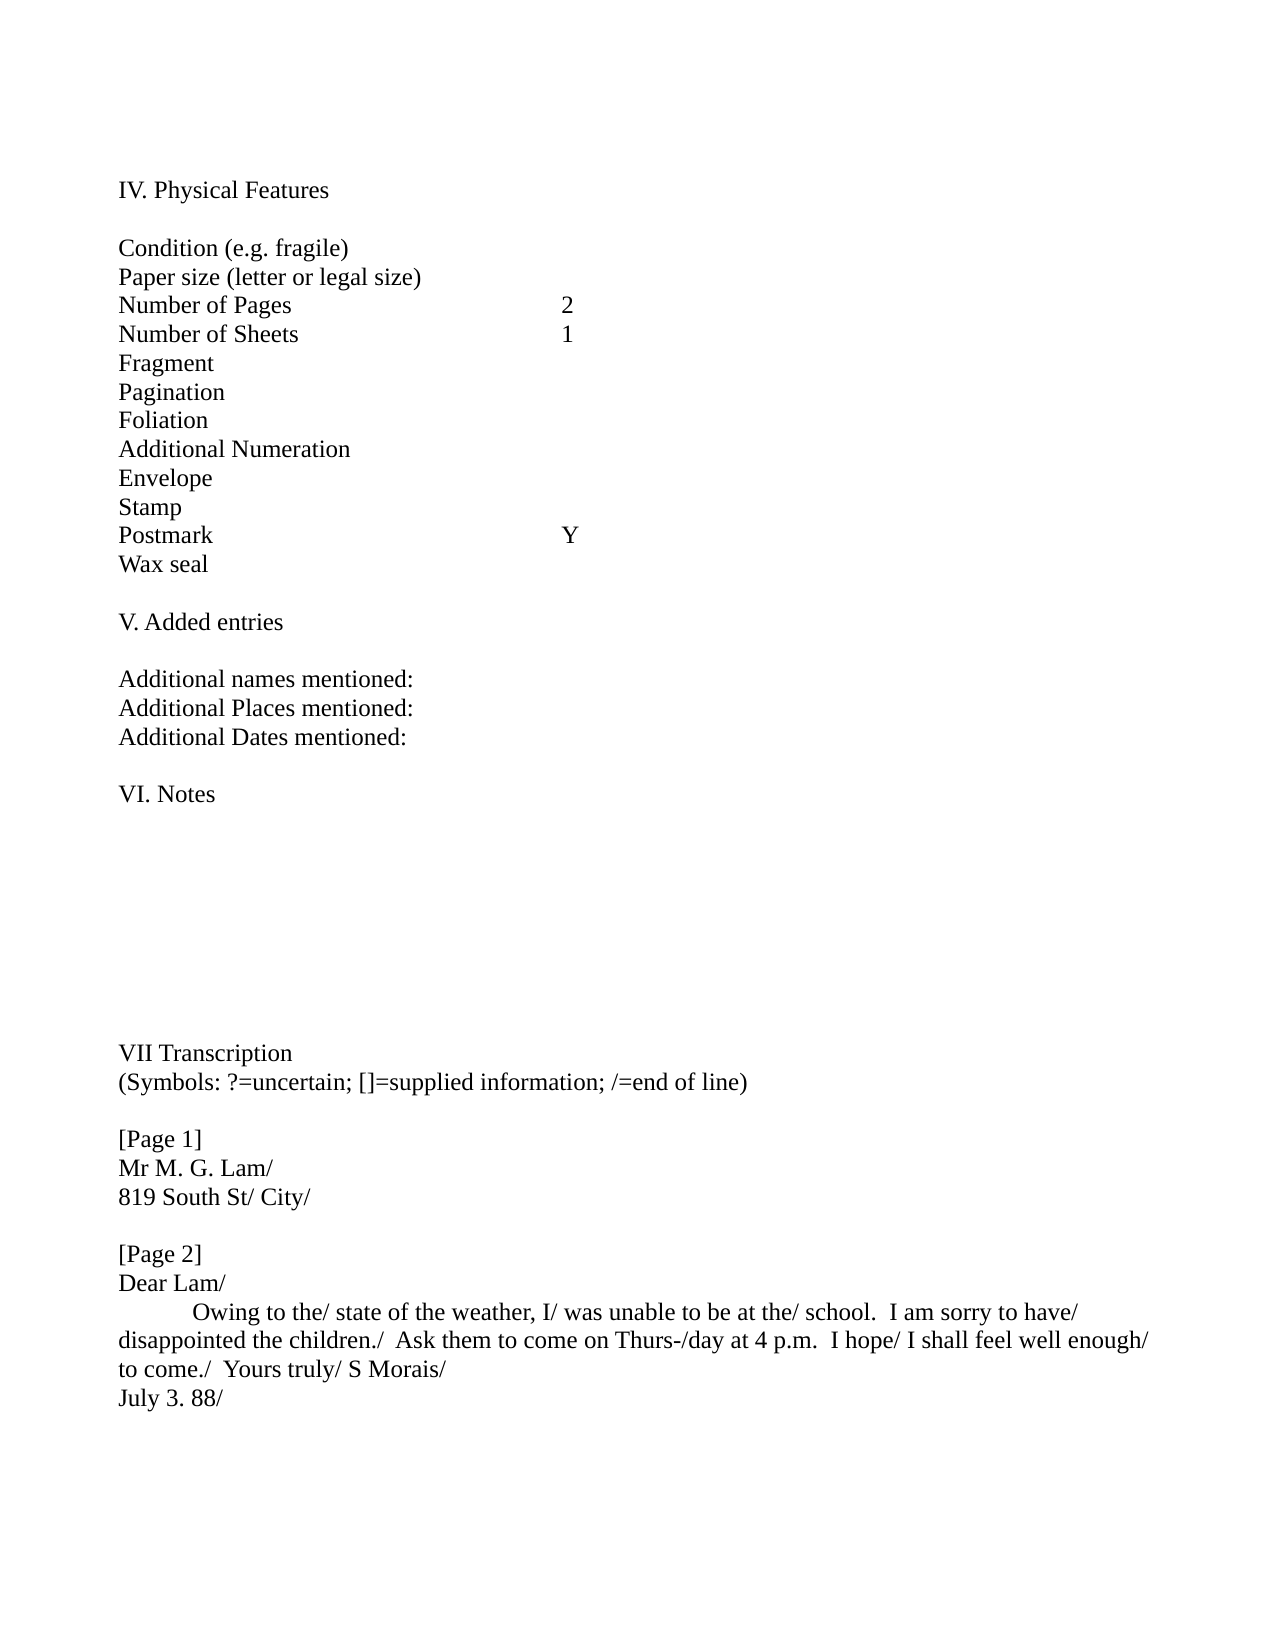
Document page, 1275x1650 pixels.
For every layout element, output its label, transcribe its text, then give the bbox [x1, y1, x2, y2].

text [Page 1] [118, 1124, 1157, 1153]
text Fragment [118, 348, 1157, 377]
text Additional Numeration [118, 434, 1157, 463]
text Paper size (letter or legal size) [118, 262, 1157, 291]
text Condition (e.g. fragile) [118, 233, 1157, 262]
text IV. Physical Features [118, 176, 1157, 204]
text Mr M. G. Lam/ [118, 1153, 1157, 1182]
text Additional names mentioned: [118, 664, 1157, 693]
text Additional Places mentioned: [118, 693, 1157, 722]
text Number of Pages 2 [118, 291, 1157, 319]
text Dear Lam/ [118, 1268, 1157, 1297]
text Postma rk Y [118, 521, 1157, 549]
text Foliation [118, 406, 1157, 434]
text Pagination [118, 377, 1157, 406]
text VII Transcription [118, 1038, 1157, 1067]
text [Page 2] [118, 1239, 1157, 1268]
text V. Added entries [118, 607, 1157, 636]
text Envelope [118, 463, 1157, 492]
text Additional Dates mentioned: [118, 722, 1157, 751]
text VI. Notes [118, 779, 1157, 808]
text 819 South St/ City/ [118, 1182, 1157, 1211]
text Owing to the/ state of the weather, I/ was unable to be at the/ school. I am sorry to have/ disappointed the children./ Ask them to come on Thurs-/day at 4 p.m. I hope/ I shall feel well enough/ to come./ Yours truly/ S Morais/ [118, 1297, 1157, 1383]
text Stamp [118, 492, 1157, 521]
text Number of Sheets 1 [118, 319, 1157, 348]
text July 3. 88/ [118, 1383, 1157, 1412]
text (Symbols: ?=uncertain; []=supplied information; /=end of line) [118, 1067, 1157, 1096]
text Wax seal [118, 549, 1157, 578]
